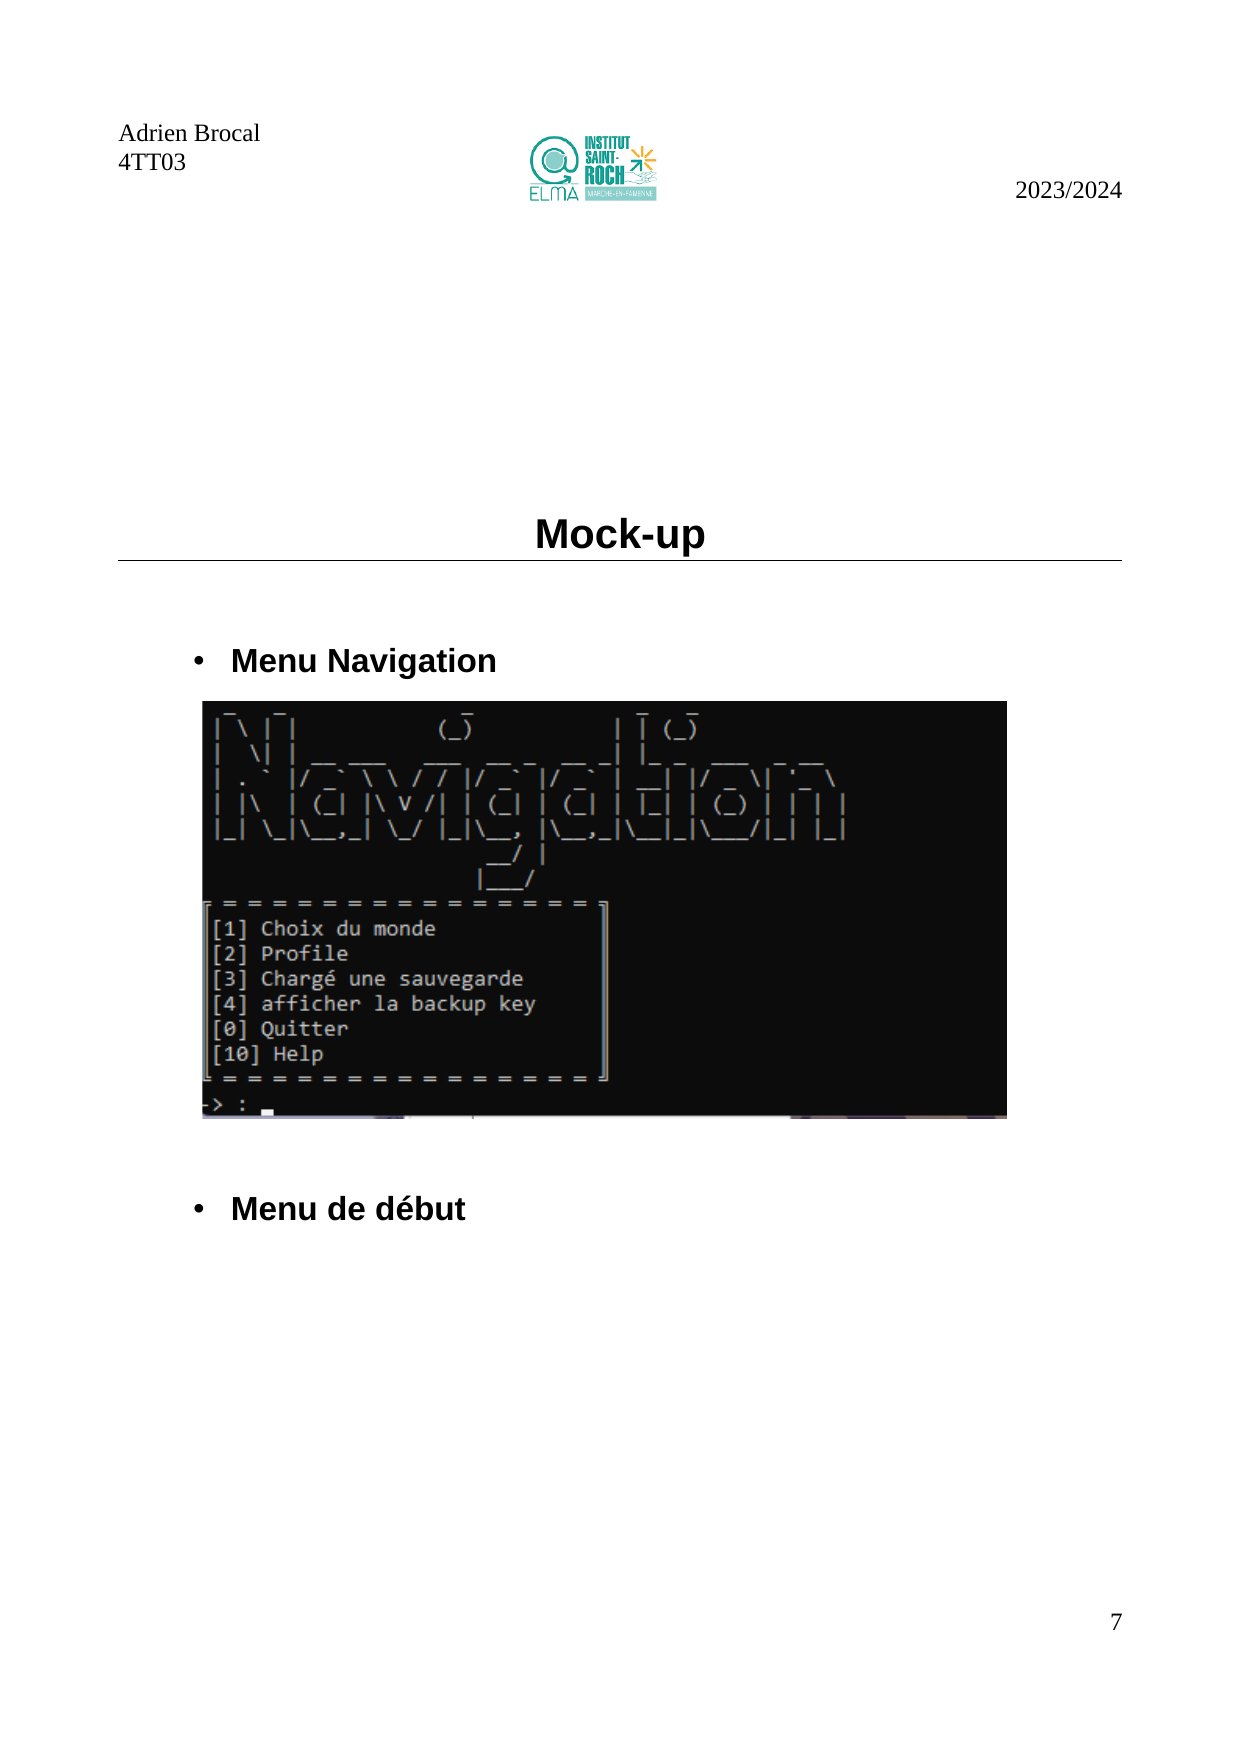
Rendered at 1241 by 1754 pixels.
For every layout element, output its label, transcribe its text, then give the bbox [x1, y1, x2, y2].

subtitle Menu de début [193, 1189, 1122, 1228]
subtitle Mock-up [118, 507, 1122, 560]
subtitle Menu Navigation [193, 642, 1122, 680]
picture [202, 701, 1007, 1119]
picture [511, 86, 664, 240]
